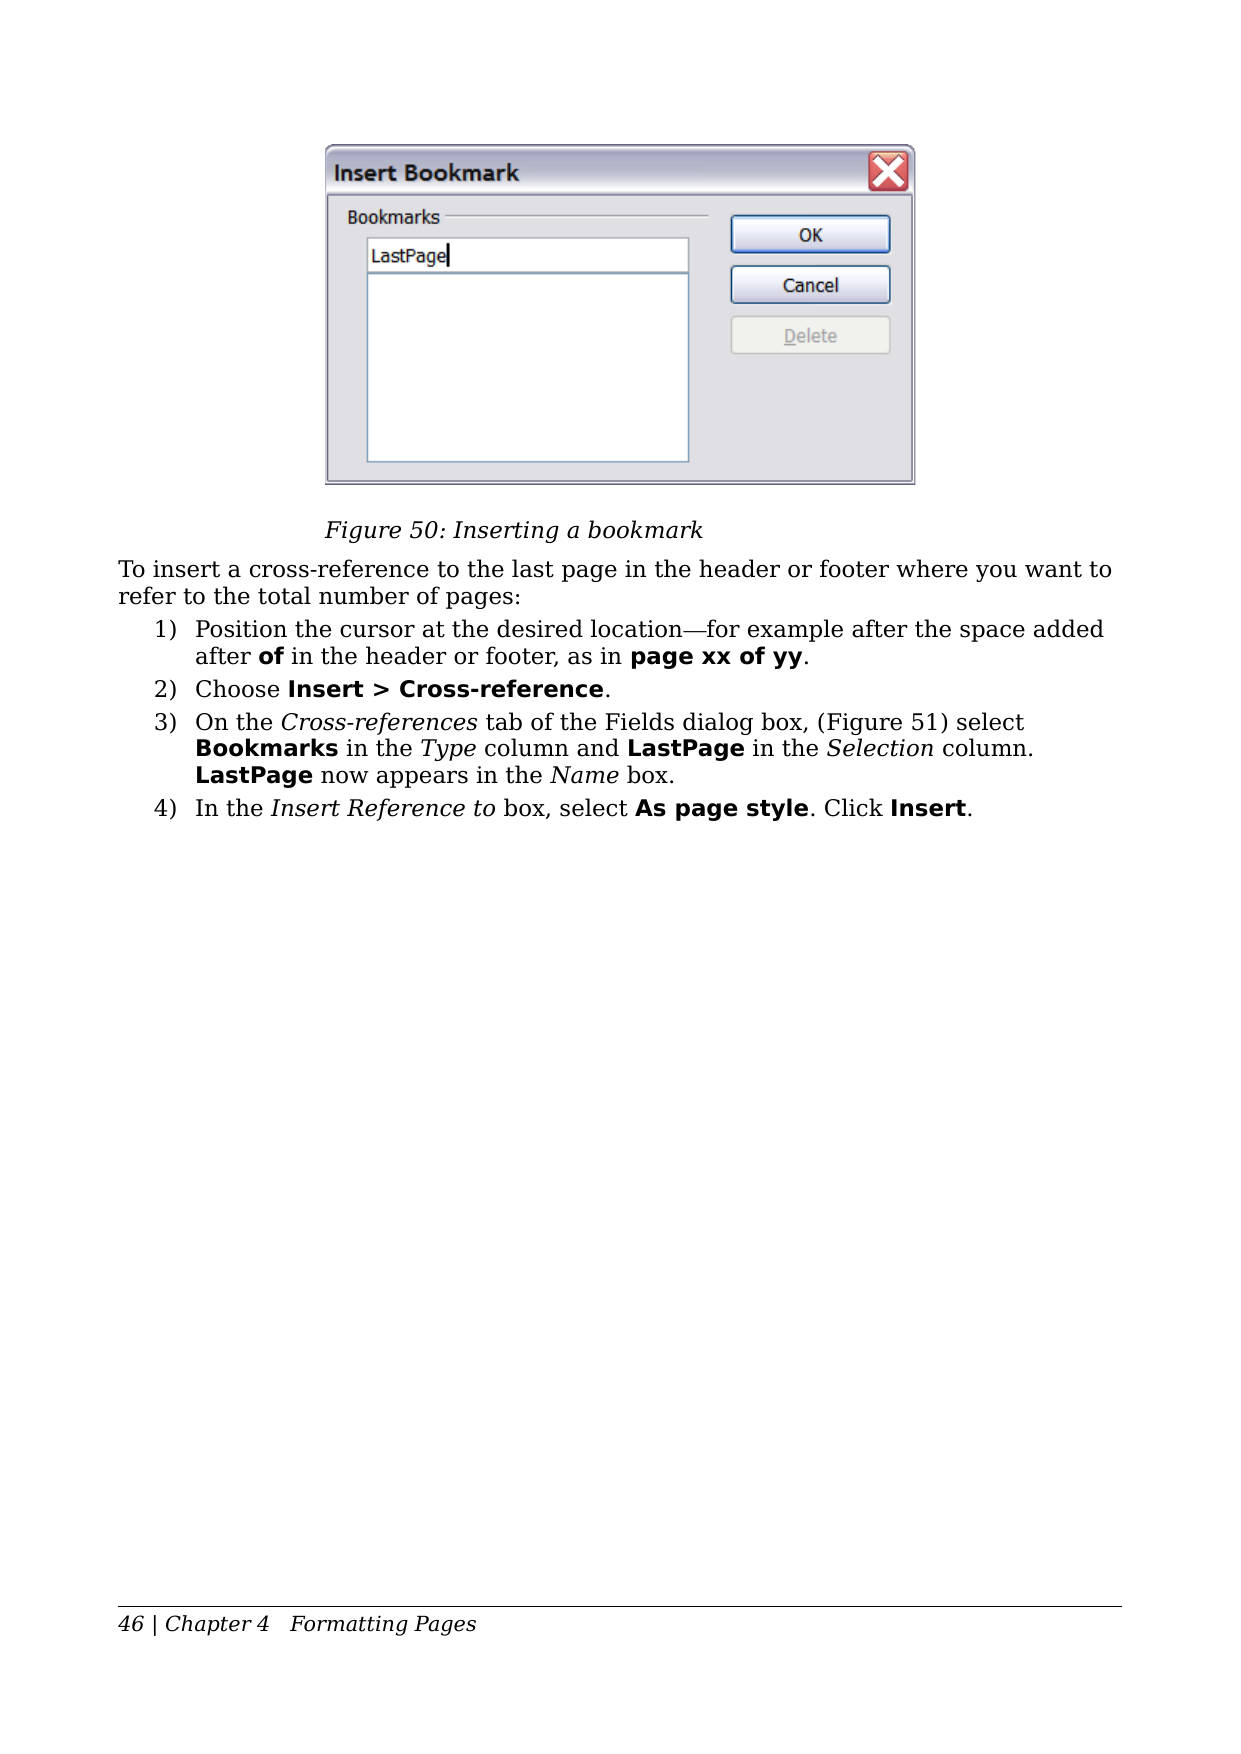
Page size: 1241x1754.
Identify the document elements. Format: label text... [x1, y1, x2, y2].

picture [325, 144, 916, 485]
list Choose Insert > Cross-reference. [177, 676, 1122, 703]
list To insert a cross-reference to the last page in the header or footer where you want to refer to the total number of pages: [118, 557, 1122, 610]
text Figure 50: Inserting a bookmark [325, 517, 915, 544]
list In the Insert Reference to box, select As page style. Click Insert. [177, 795, 1122, 822]
list Position the cursor at the desired location—for example after the space added after of in the header or footer, as in page xx of yy. [177, 616, 1122, 670]
list On the Cross-references tab of the Fields dialog box, (Figure 51) select Bookmarks in the Type column and LastPage in the Selection column. LastPage now appears in the Name box. [177, 709, 1122, 789]
